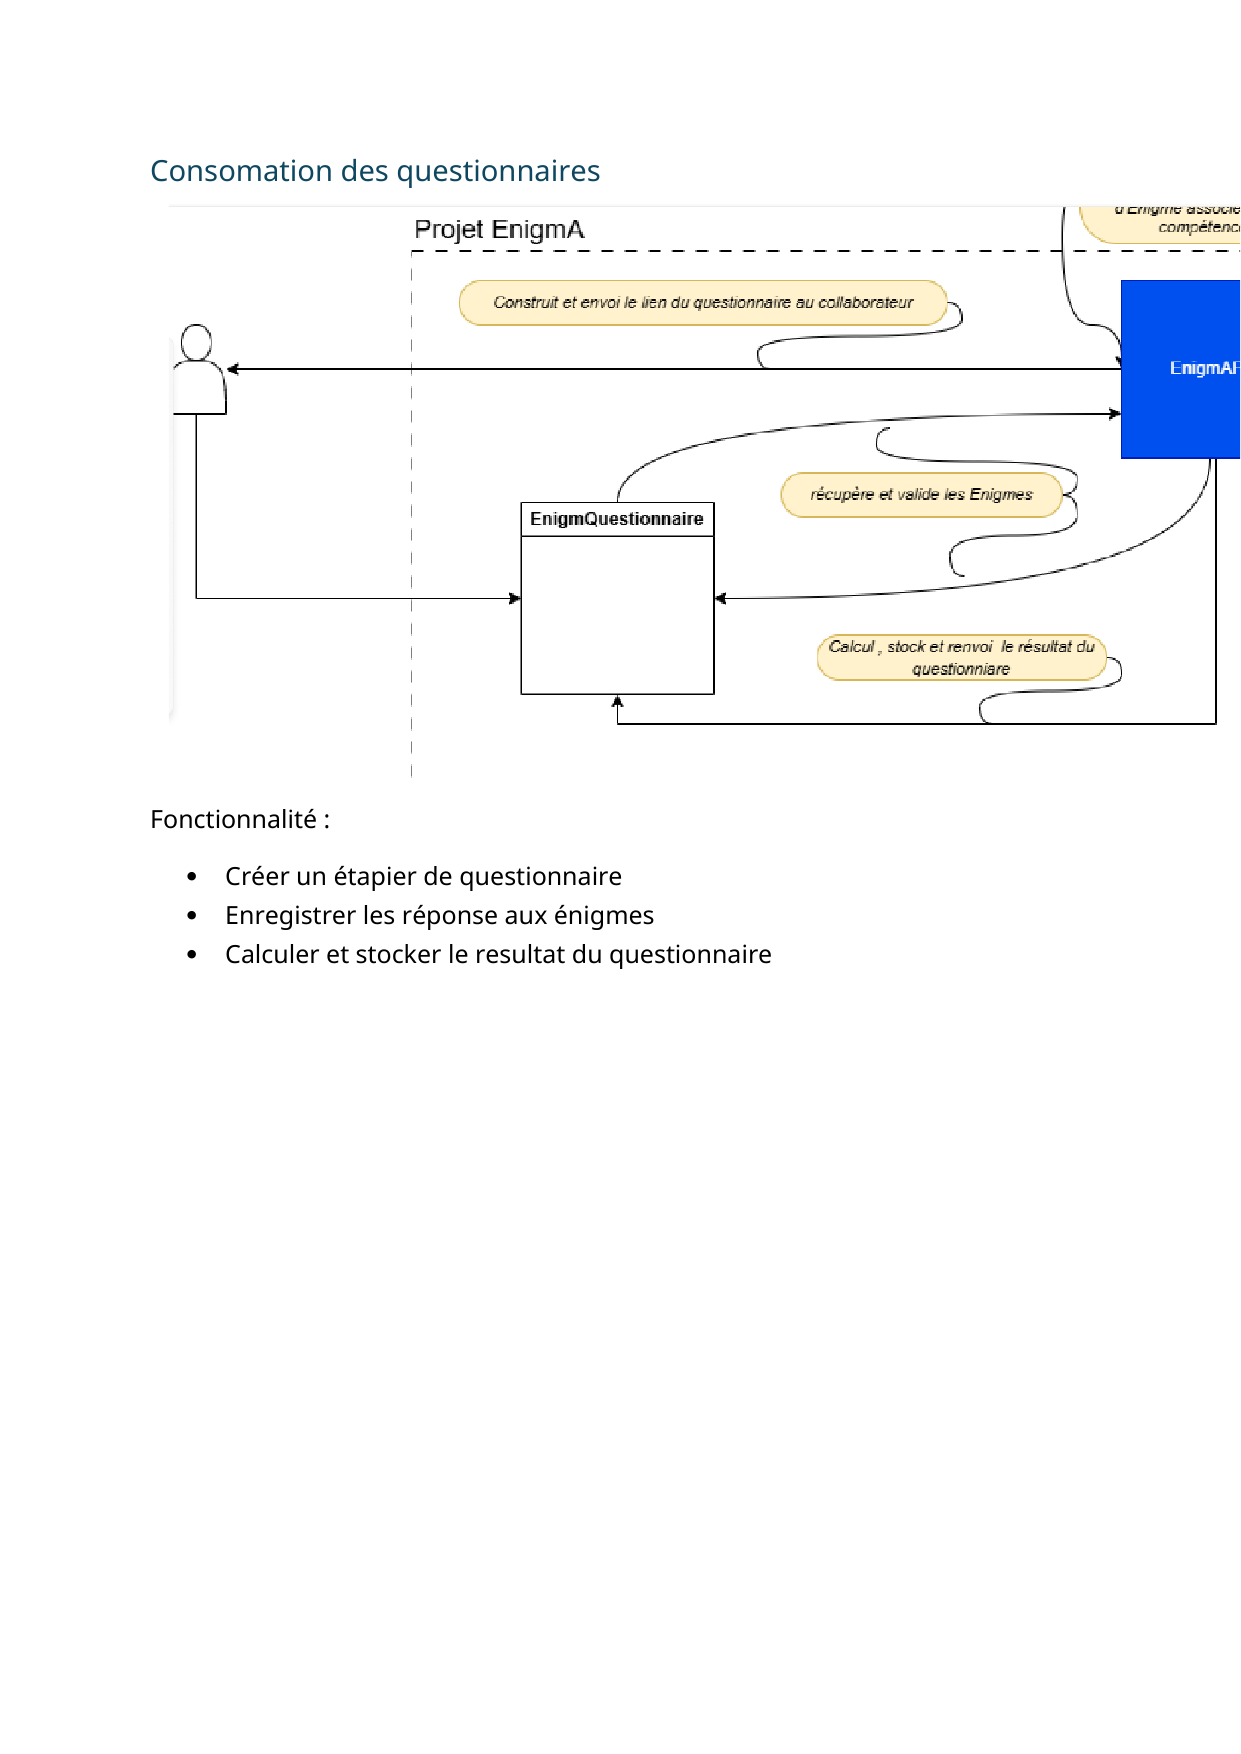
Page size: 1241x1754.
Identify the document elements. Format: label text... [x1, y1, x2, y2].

text Fonctionnalité : [150, 802, 1090, 836]
picture [168, 204, 1241, 780]
list Calculer et stocker le resultat du questionnaire [187, 937, 1090, 971]
list Créer un étapier de questionnaire [187, 858, 1090, 892]
subtitle Consomation des questionnaires [150, 150, 1090, 190]
list Enregistrer les réponse aux énigmes [187, 898, 1090, 932]
